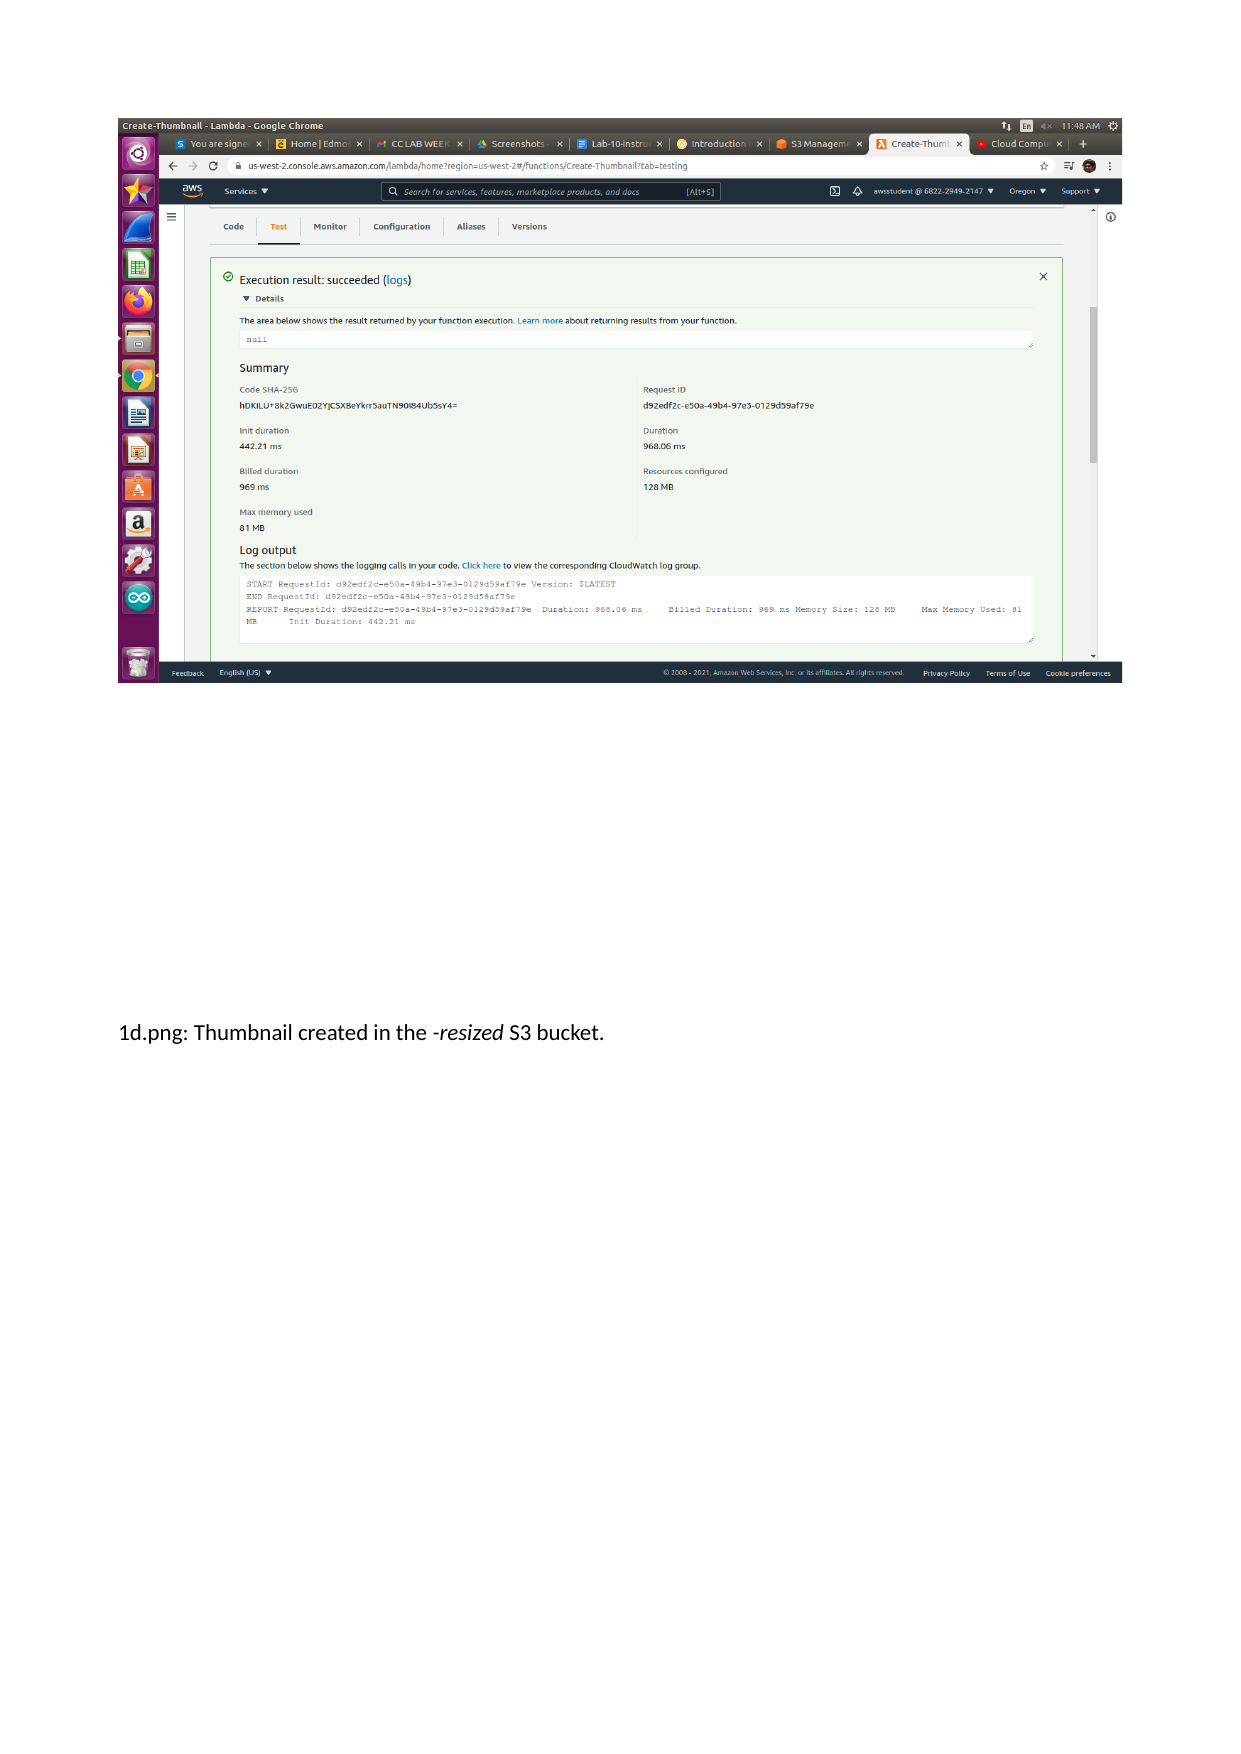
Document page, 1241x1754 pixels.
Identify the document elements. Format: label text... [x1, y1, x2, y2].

picture [118, 118, 1123, 683]
text 1d.png: Thumbnail created in the -resized S3 bucket. [118, 1018, 1122, 1046]
